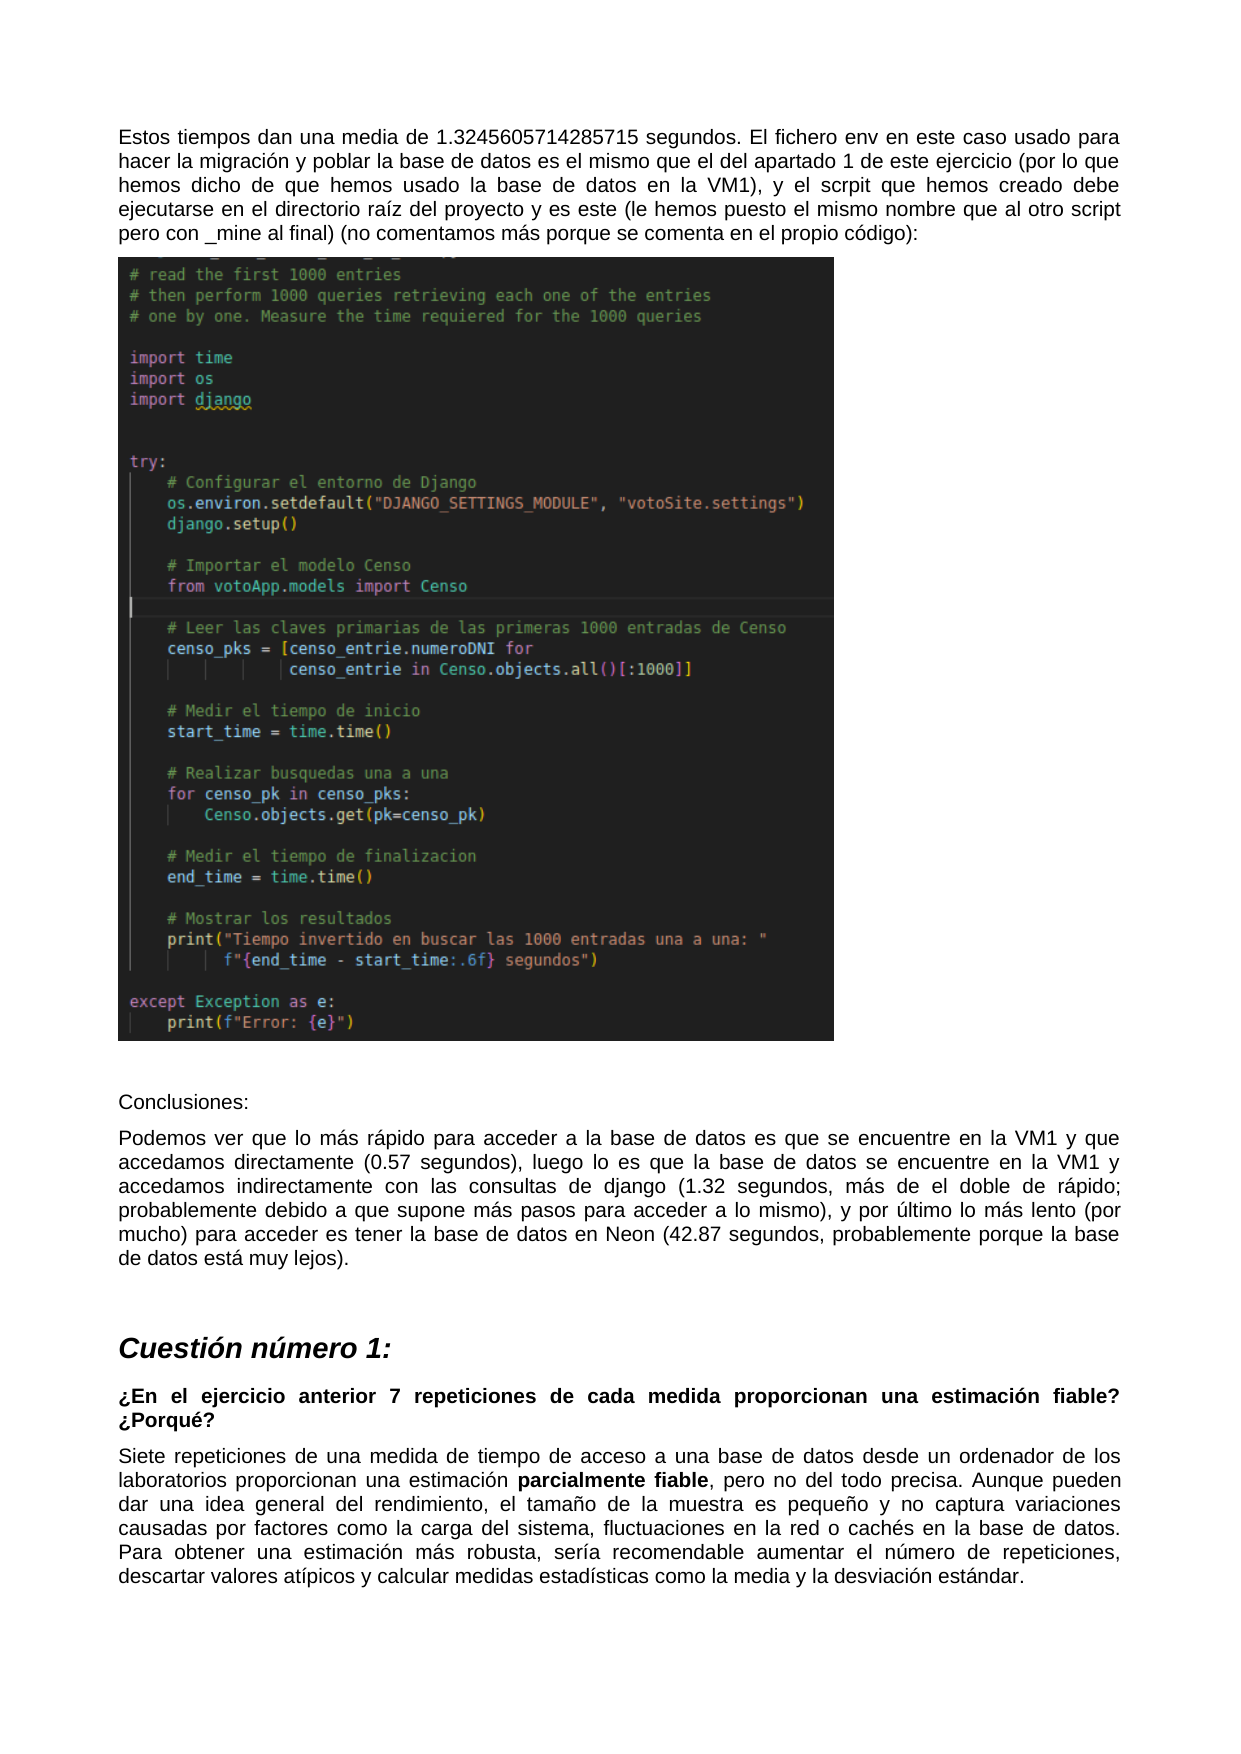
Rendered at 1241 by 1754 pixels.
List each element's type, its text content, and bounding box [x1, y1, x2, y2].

text ¿En el ejercicio anterior 7 repeticiones de cada medida proporcionan una estimación fiable? ¿Porqué? [118, 1384, 1122, 1432]
text Estos tiempos dan una media de 1.3245605714285715 segundos. El fichero env en este caso usado para hacer la migración y poblar la base de datos es el mismo que el del apartado 1 de este ejercicio (por lo que hemos dicho de que hemos usado la base de datos en la VM1), y el scrpit que hemos creado debe ejecutarse en el directorio raíz del proyecto y es este (le hemos puesto el mismo nombre que al otro script pero con _mine al final) (no comentamos más porque se comenta en el propio código): [118, 125, 1122, 245]
picture [118, 257, 834, 1041]
subtitle Cuestión número 1: [118, 1331, 1122, 1365]
text Siete repeticiones de una medida de tiempo de acceso a una base de datos desde un ordenador de los laboratorios proporcionan una estimación parcialmente fiable, pero no del todo precisa. Aunque pueden dar una idea general del rendimiento, el tamaño de la muestra es pequeño y no captura variaciones causadas por factores como la carga del sistema, fluctuaciones en la red o cachés en la base de datos. Para obtener una estimación más robusta, sería recomendable aumentar el número de repeticiones, descartar valores atípicos y calcular medidas estadísticas como la media y la desviación estándar. [118, 1444, 1122, 1588]
text Podemos ver que lo más rápido para acceder a la base de datos es que se encuentre en la VM1 y que accedamos directamente (0.57 segundos), luego lo es que la base de datos se encuentre en la VM1 y accedamos indirectamente con las consultas de django (1.32 segundos, más de el doble de rápido; probablemente debido a que supone más pasos para acceder a lo mismo), y por último lo más lento (por mucho) para acceder es tener la base de datos en Neon (42.87 segundos, probablemente porque la base de datos está muy lejos). [118, 1126, 1122, 1270]
text Conclusiones: [118, 1090, 1122, 1114]
